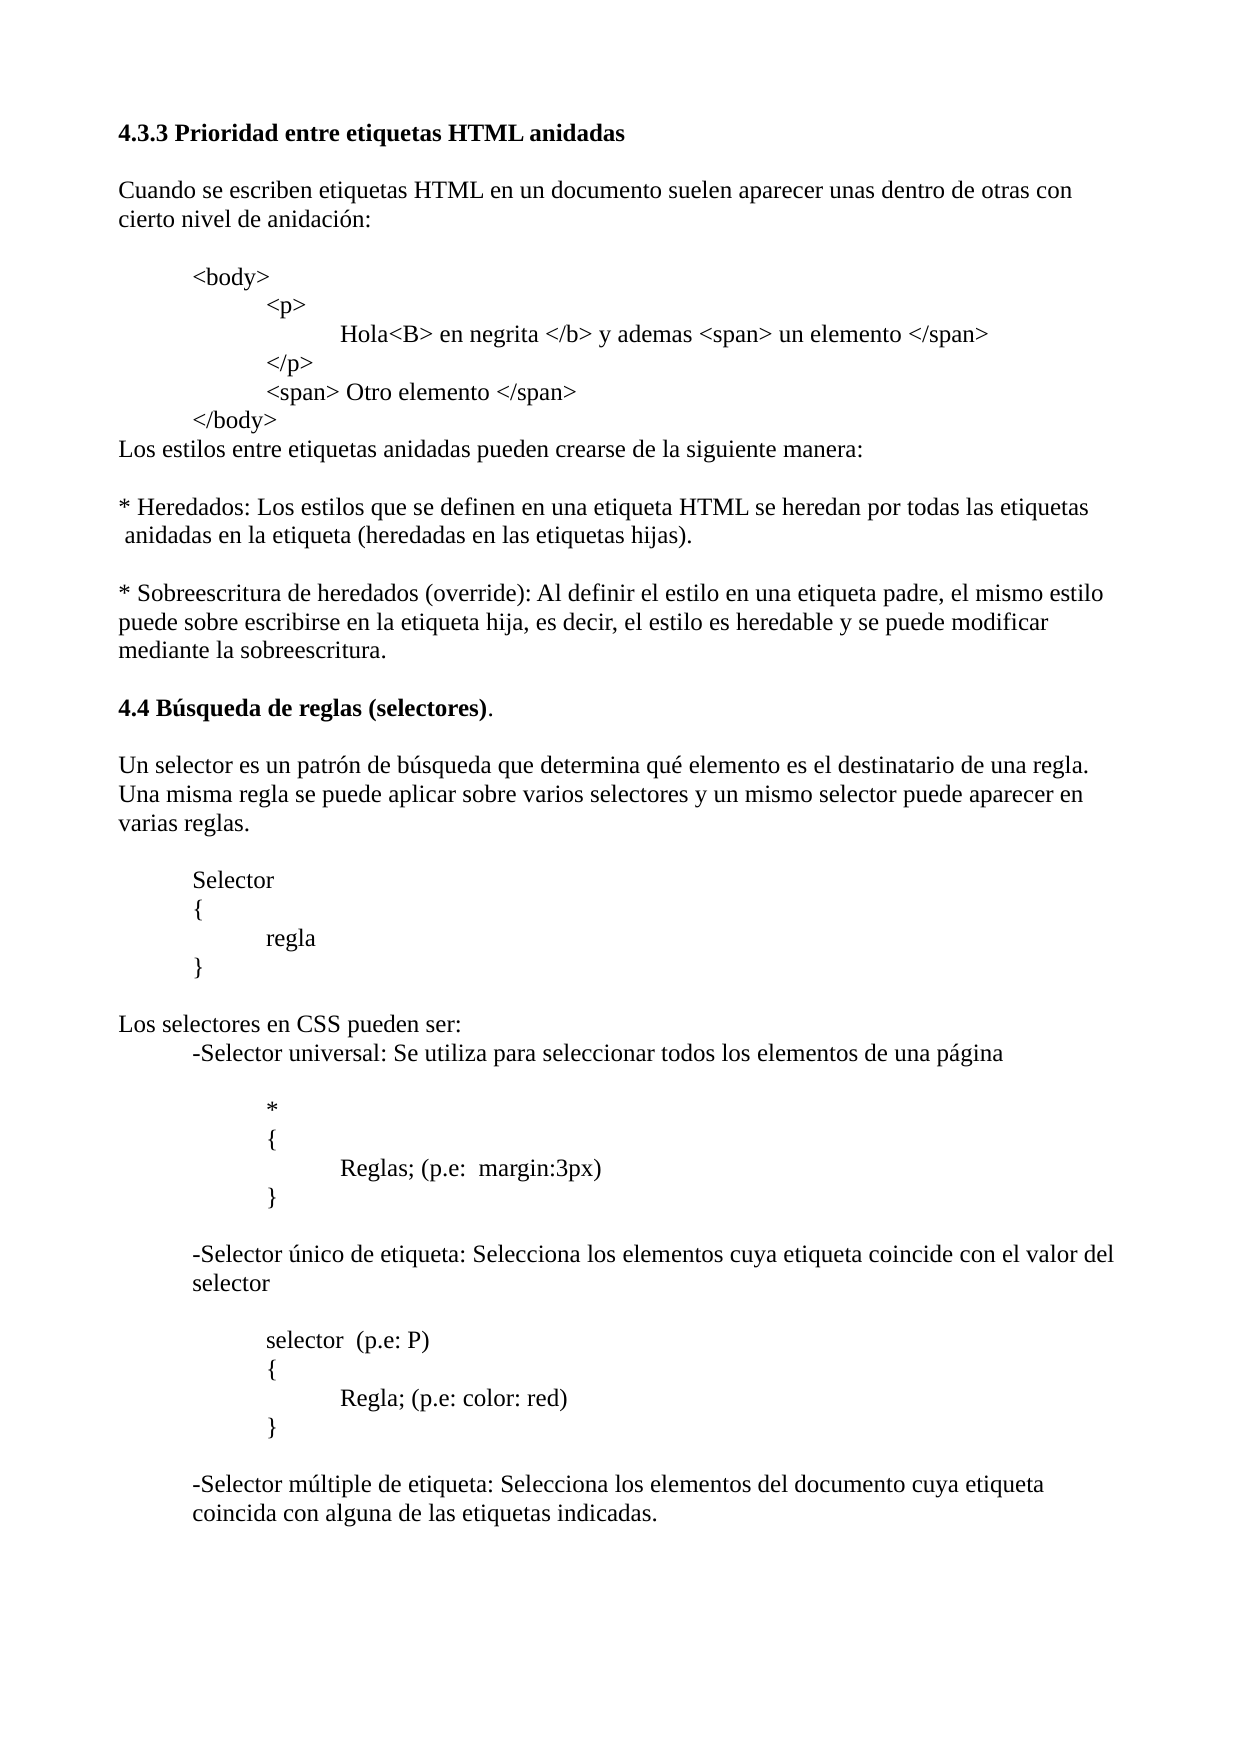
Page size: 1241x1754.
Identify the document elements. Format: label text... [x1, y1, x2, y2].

text { [118, 1124, 1122, 1153]
text * Heredados: Los estilos que se definen en una etiqueta HTML se heredan por todas las etiquetas [118, 492, 1122, 521]
text Un selector es un patrón de búsqueda que determina qué elemento es el destinatario de una regla. Una misma regla se puede aplicar sobre varios selectores y un mismo selector puede aparecer en varias reglas. [118, 751, 1122, 837]
text -Selector universal: Se utiliza para seleccionar todos los elementos de una página [118, 1038, 1122, 1067]
text -Selector múltiple de etiqueta: Selecciona los elementos del documento cuya etiqueta coincida con alguna de las etiquetas indicadas. [118, 1469, 1122, 1527]
text <p> [118, 291, 1122, 319]
text Reglas; (p.e: margin:3px) [118, 1153, 1122, 1182]
text <body> [118, 262, 1122, 291]
text -Selector único de etiqueta: Selecciona los elementos cuya etiqueta coincide con el valor del selector [118, 1239, 1122, 1297]
text Los estilos entre etiquetas anidadas pueden crearse de la siguiente manera: [118, 434, 1122, 463]
text } [118, 1412, 1122, 1441]
text 4.3.3 Prioridad entre etiquetas HTML anidadas [118, 118, 1122, 147]
text anidadas en la etiqueta (heredadas en las etiquetas hijas). [118, 521, 1122, 549]
text 4.4 Búsqueda de reglas (selectores). [118, 693, 1122, 722]
text * [118, 1096, 1122, 1124]
text Hola<B> en negrita </b> y ademas <span> un elemento </span> [118, 319, 1122, 348]
text Los selectores en CSS pueden ser: [118, 1009, 1122, 1038]
text </p> [118, 348, 1122, 377]
text Regla; (p.e: color: red) [118, 1383, 1122, 1412]
text Selector [118, 866, 1122, 894]
text * Sobreescritura de heredados (override): Al definir el estilo en una etiqueta padre, el mismo estilo puede sobre escribirse en la etiqueta hija, es decir, el estilo es heredable y se puede modificar mediante la sobreescritura. [118, 578, 1122, 664]
text { [118, 1354, 1122, 1383]
text </body> [118, 406, 1122, 434]
text regla [118, 923, 1122, 952]
text selector (p.e: P) [118, 1326, 1122, 1354]
text Cuando se escriben etiquetas HTML en un documento suelen aparecer unas dentro de otras con cierto nivel de anidación: [118, 176, 1122, 233]
text { [118, 894, 1122, 923]
text <span> Otro elemento </span> [118, 377, 1122, 406]
text } [118, 1182, 1122, 1211]
text } [118, 952, 1122, 981]
